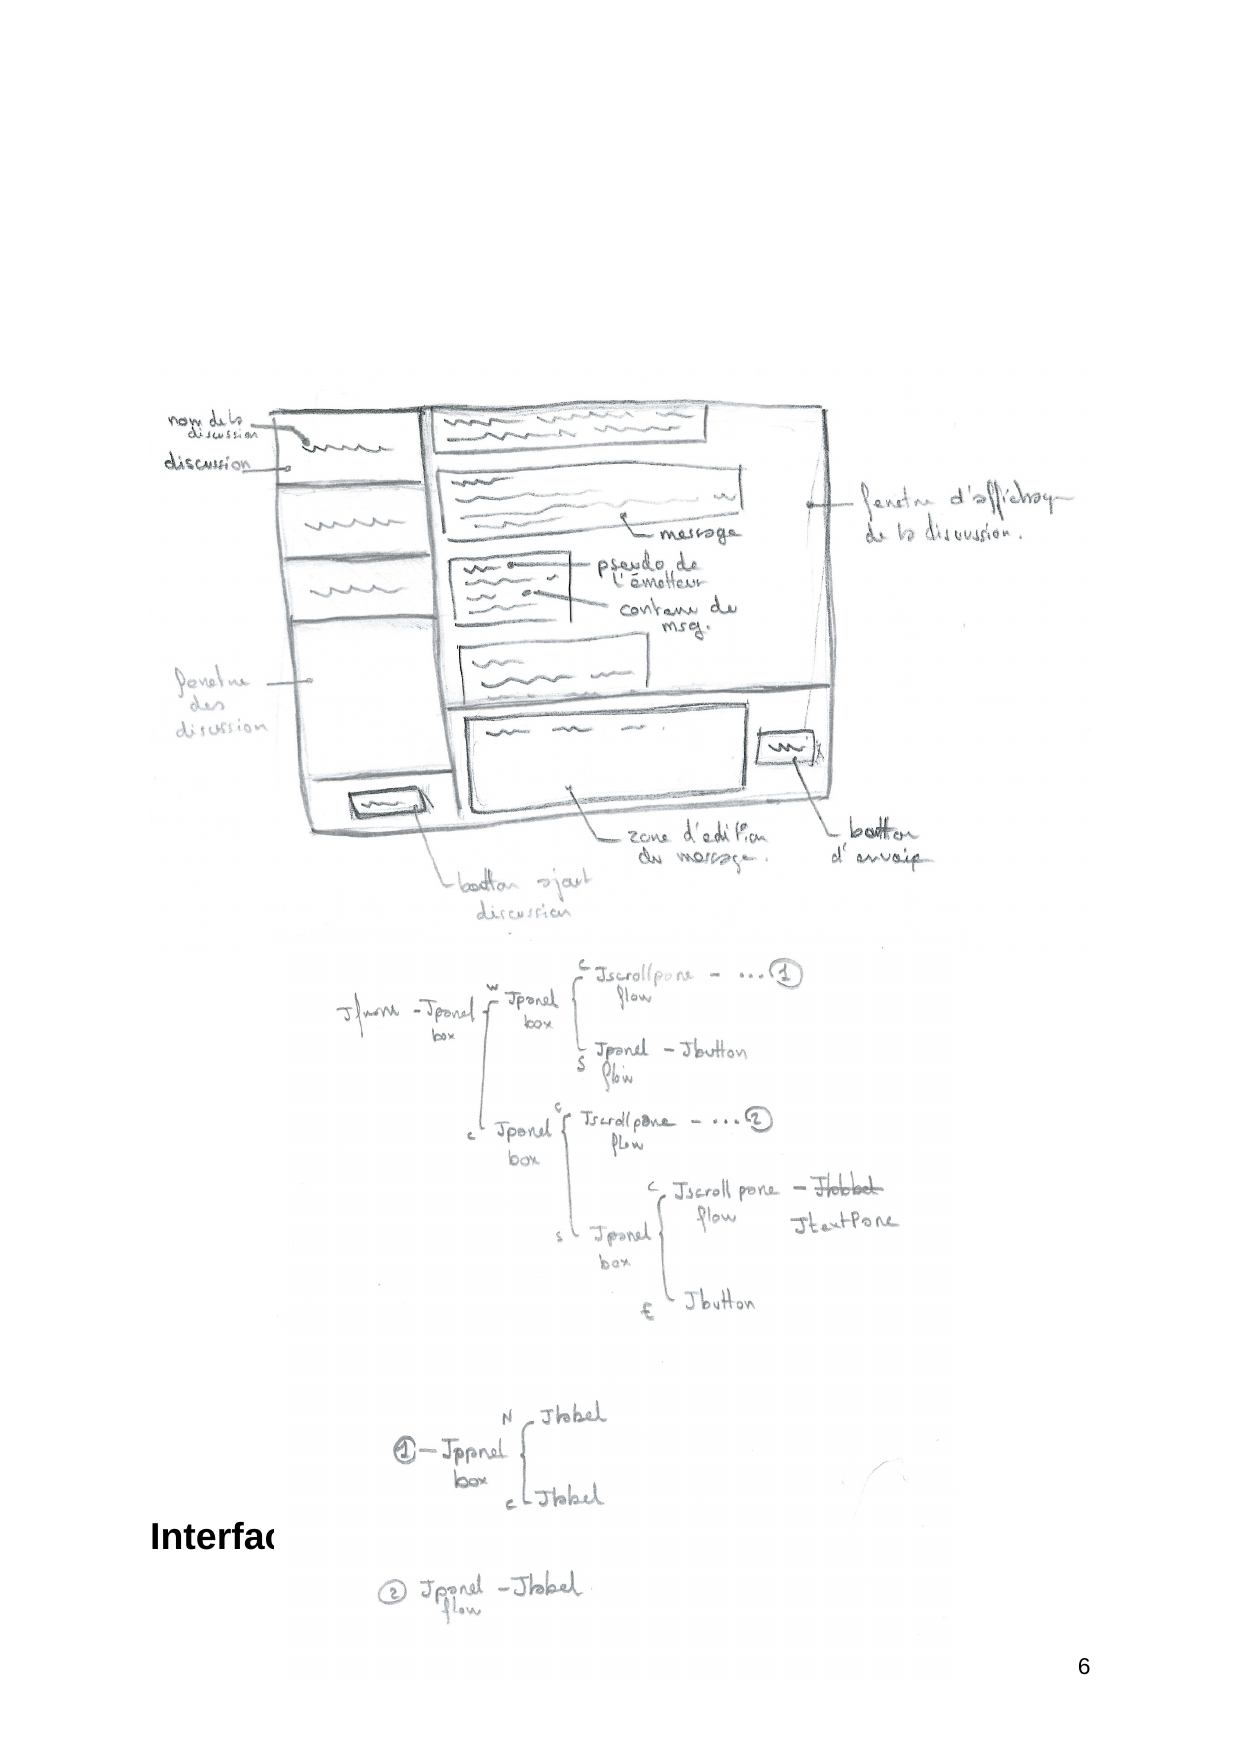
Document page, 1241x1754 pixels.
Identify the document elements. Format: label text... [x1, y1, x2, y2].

subtitle Interfaces [966, 1514, 1090, 1558]
picture [150, 365, 1091, 1682]
subtitle Interfaces [150, 1514, 274, 1558]
